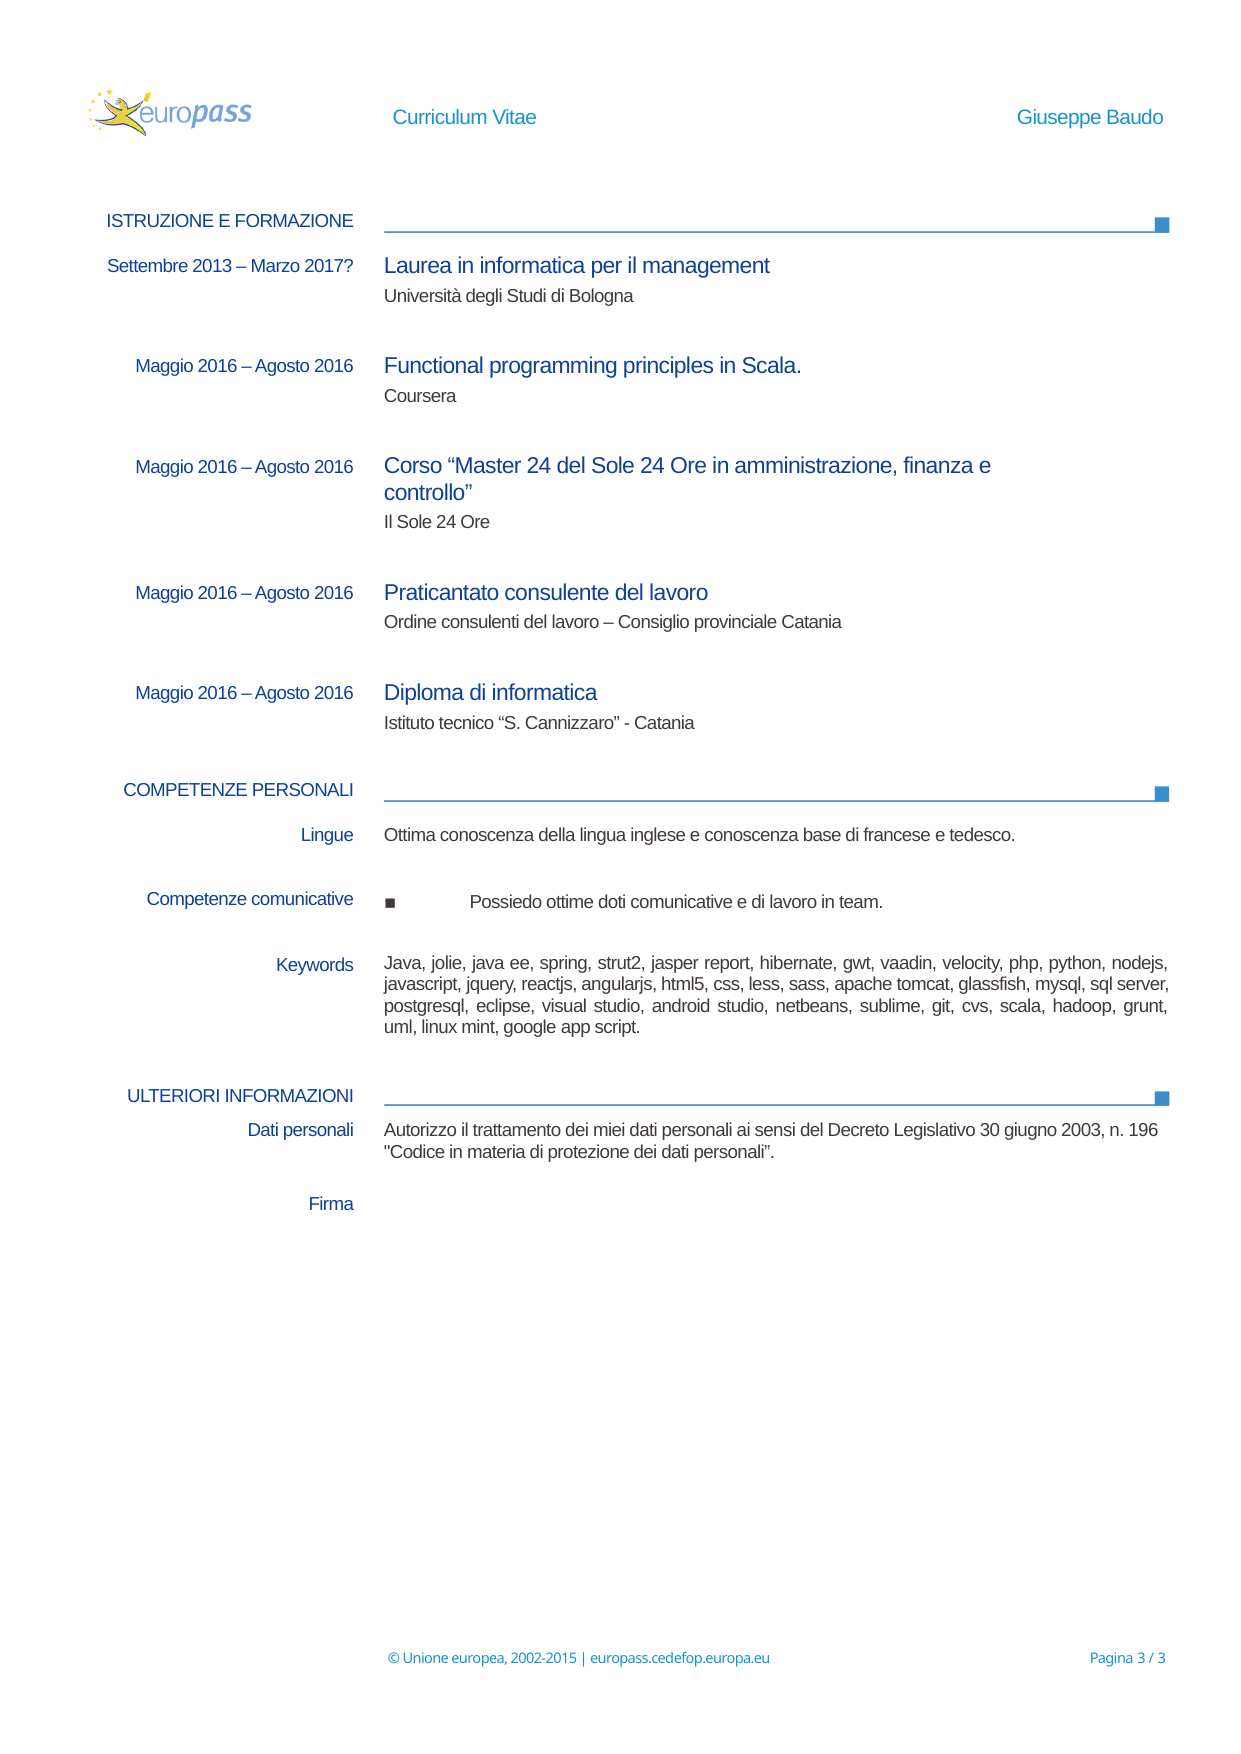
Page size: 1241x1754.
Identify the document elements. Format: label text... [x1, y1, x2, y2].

table_header ULTERIORI INFORMAZIONI [89, 1085, 384, 1106]
table_cell Istituto tecnico “S. Cannizzaro” - Catania [384, 706, 1169, 742]
picture [384, 217, 1170, 233]
table_header [1034, 579, 1169, 605]
table_header [1034, 453, 1169, 505]
table_cell Coursera [384, 379, 1169, 415]
table_header Laurea in informatica per il management [384, 252, 1033, 278]
table_header Maggio 2016 – Agosto 2016 [89, 679, 384, 742]
table_header [1034, 352, 1169, 379]
table_header [384, 210, 1169, 217]
table_header Settembre 2013 – Marzo 2017? [89, 252, 384, 315]
picture [383, 786, 1170, 802]
table_cell Il Sole 24 Ore [384, 505, 1169, 542]
table_header [384, 779, 1169, 786]
picture [384, 1091, 1170, 1106]
table_header Keywords [89, 951, 384, 1038]
table_header [384, 1085, 1169, 1091]
table_header Praticantato consulente del lavoro [384, 579, 1033, 605]
table_header Competenze comunicative [89, 885, 384, 914]
table_header Functional programming principles in Scala. [384, 352, 1033, 379]
table_header COMPETENZE PERSONALI [89, 779, 384, 802]
table_header Maggio 2016 – Agosto 2016 [89, 453, 384, 542]
picture [88, 88, 252, 136]
table_header Ottima conoscenza della lingua inglese e conoscenza base di francese e tedesco. [384, 821, 1169, 848]
table_header [1034, 679, 1169, 706]
table_header Java, jolie, java ee, spring, strut2, jasper report, hibernate, gwt, vaadin, velocity, php, python, nodejs, javascript, jquery, reactjs, angularjs, html5, css, less, sass, apache tomcat, glassfish, mysql, sql server, postgresql, eclipse, visual studio, android studio, netbeans, sublime, git, cvs, scala, hadoop, grunt, uml, linux mint, google app script. [384, 951, 1169, 1038]
table_header [1034, 252, 1169, 278]
table_cell Università degli Studi di Bologna [384, 279, 1169, 315]
table_header Maggio 2016 – Agosto 2016 [89, 352, 384, 415]
table_header Autorizzo il trattamento dei miei dati personali ai sensi del Decreto Legislativo 30 giugno 2003, n. 196 "Codice in materia di protezione dei dati personali”. [384, 1116, 1169, 1162]
table_header ISTRUZIONE E FORMAZIONE [89, 210, 384, 232]
table_header [384, 1190, 1169, 1215]
table_header Maggio 2016 – Agosto 2016 [89, 579, 384, 642]
table_header Corso “Master 24 del Sole 24 Ore in amministrazione, finanza e controllo” [384, 453, 1033, 505]
table_header Dati personali [89, 1116, 384, 1162]
table_cell Ordine consulenti del lavoro – Consiglio provinciale Catania [384, 605, 1169, 642]
table_header Possiedo ottime doti comunicative e di lavoro in team. [384, 885, 1169, 914]
table_header Firma [89, 1190, 384, 1215]
table_header Diploma di informatica [384, 679, 1033, 706]
table_header Lingue [89, 821, 384, 848]
